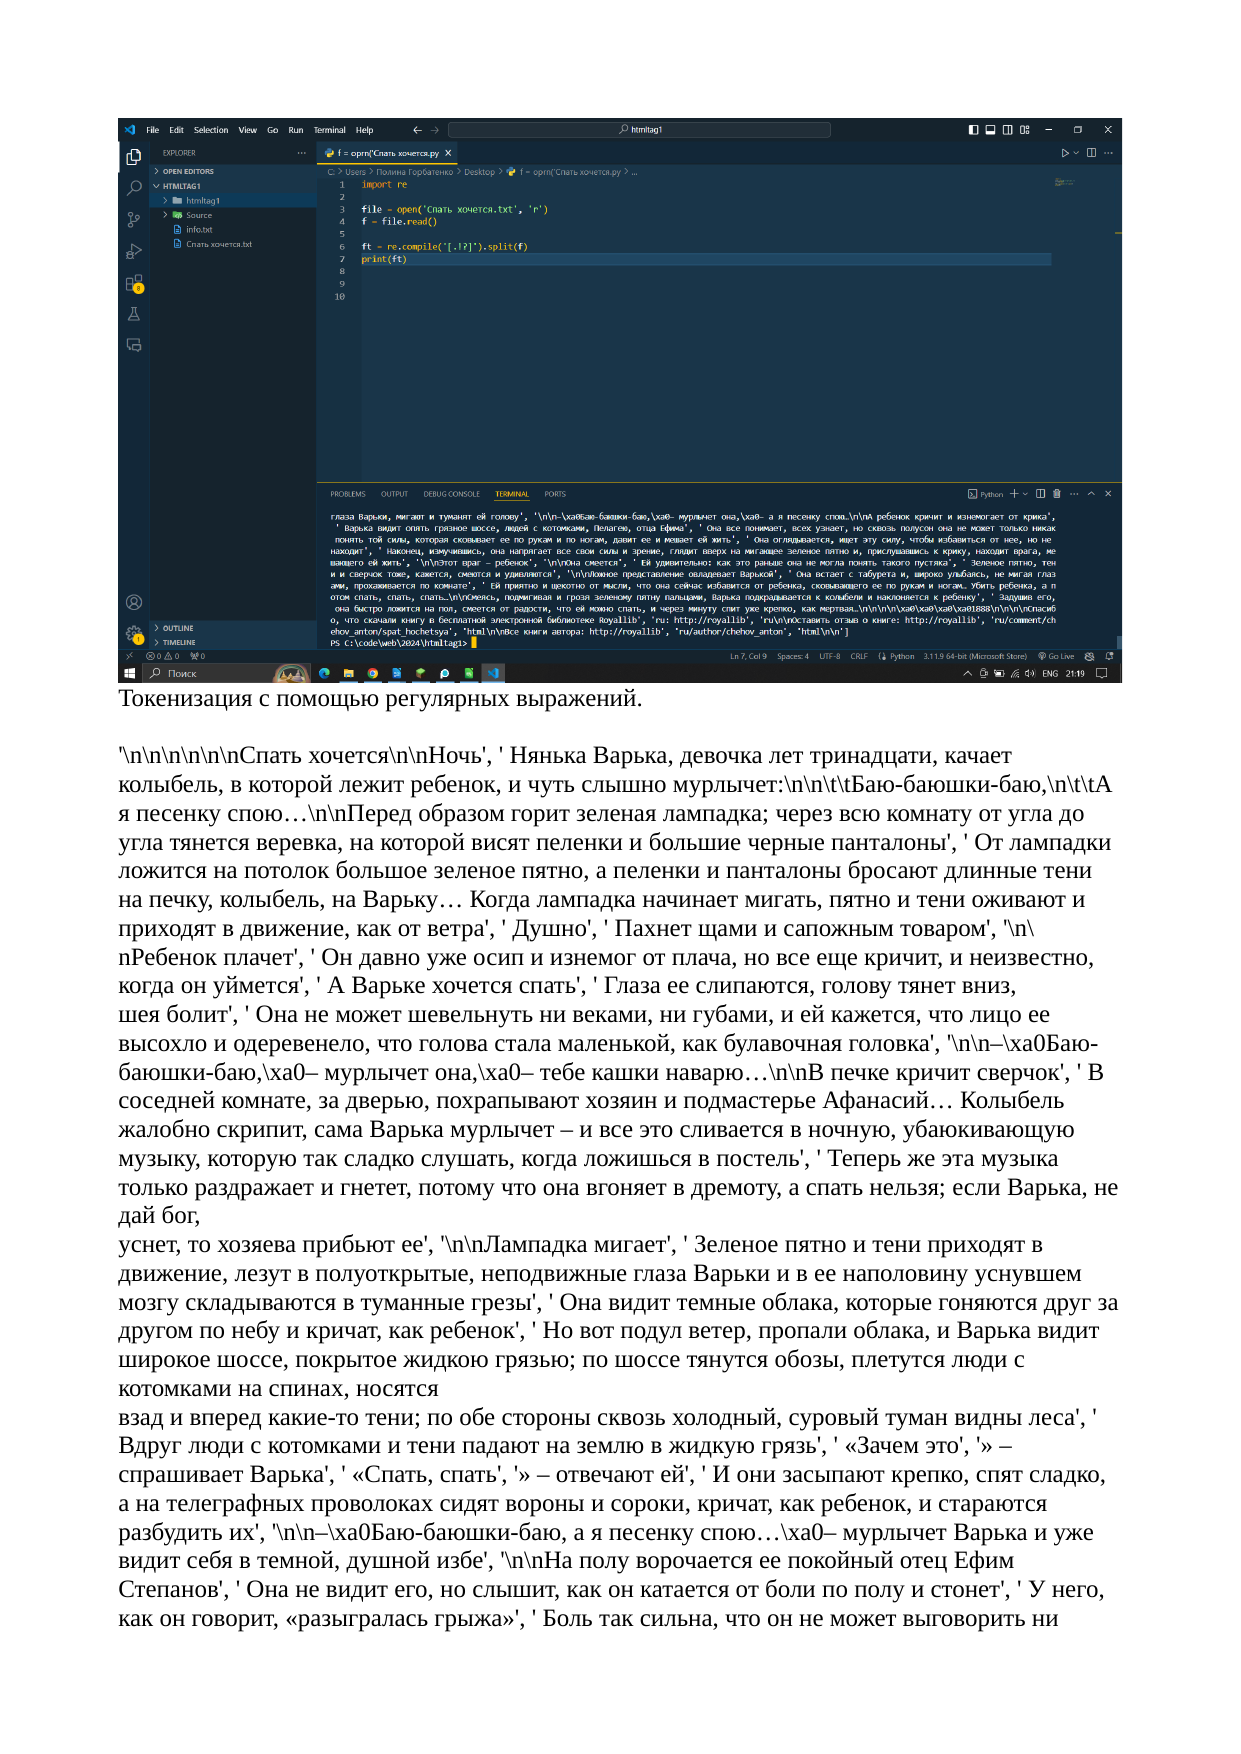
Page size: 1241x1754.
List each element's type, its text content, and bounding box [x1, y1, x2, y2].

text взад и вперед какие-то тени; по обе стороны сквозь холодный, суровый туман видны леса', ' Вдруг люди с котомками и тени падают на землю в жидкую грязь', ' «Зачем это', '» – спрашивает Варька', ' «Спать, спать', '» – отвечают ей', ' И они засыпают крепко, спят сладко, а на телеграфных проволоках сидят вороны и сороки, кричат, как ребенок, и стараются разбудить их', '\n\n–\xa0Баю-баюшки-баю, а я песенку спою…\xa0– мурлычет Варька и уже видит себя в темной, душной избе', '\n\nНа полу ворочается ее покойный отец Ефим Степанов', ' Она не видит его, но слышит, как он катается от боли по полу и стонет', ' У него, как он говорит, «разыгралась грыжа»', ' Боль так сильна, что он не может выговорить ни [118, 1402, 1122, 1632]
text шея болит', ' Она не может шевельнуть ни веками, ни губами, и ей кажется, что лицо ее высохло и одеревенело, что голова стала маленькой, как булавочная головка', '\n\n–\xa0Баю-баюшки-баю,\xa0– мурлычет она,\xa0– тебе кашки наварю…\n\nВ печке кричит сверчок', ' В соседней комнате, за дверью, похрапывают хозяин и подмастерье Афанасий… Колыбель жалобно скрипит, сама Варька мурлычет – и все это сливается в ночную, убаюкивающую музыку, которую так сладко слушать, когда ложишься в постель', ' Теперь же эта музыка только раздражает и гнетет, потому что она вгоняет в дремоту, а спать нельзя; если Варька, не дай бог, [118, 999, 1122, 1229]
text '\n\n\n\n\n\nСпать хочется\n\nНочь', ' Нянька Варька, девочка лет тринадцати, качает колыбель, в которой лежит ребенок, и чуть слышно мурлычет:\n\n\t\tБаю-баюшки-баю,\n\t\tА я песенку спою…\n\nПеред образом горит зеленая лампадка; через всю комнату от угла до угла тянется веревка, на которой висят пеленки и большие черные панталоны', ' От лампадки ложится на потолок большое зеленое пятно, а пеленки и панталоны бросают длинные тени на печку, колыбель, на Варьку… Когда лампадка начинает мигать, пятно и тени оживают и приходят в движение, как от ветра', ' Душно', ' Пахнет щами и сапожным товаром', '\n\nРебенок плачет', ' Он давно уже осип и изнемог от плача, но все еще кричит, и неизвестно, когда он уймется', ' А Варьке хочется спать', ' Глаза ее слипаются, голову тянет вниз, [118, 740, 1122, 999]
text Токенизация с помощью регулярных выражений. [118, 683, 1122, 712]
text уснет, то хозяева прибьют ее', '\n\nЛампадка мигает', ' Зеленое пятно и тени приходят в движение, лезут в полуоткрытые, неподвижные глаза Варьки и в ее наполовину уснувшем мозгу складываются в туманные грезы', ' Она видит темные облака, которые гоняются друг за другом по небу и кричат, как ребенок', ' Но вот подул ветер, пропали облака, и Варька видит широкое шоссе, покрытое жидкою грязью; по шоссе тянутся обозы, плетутся люди с котомками на спинах, носятся [118, 1229, 1122, 1402]
picture [118, 118, 1123, 683]
